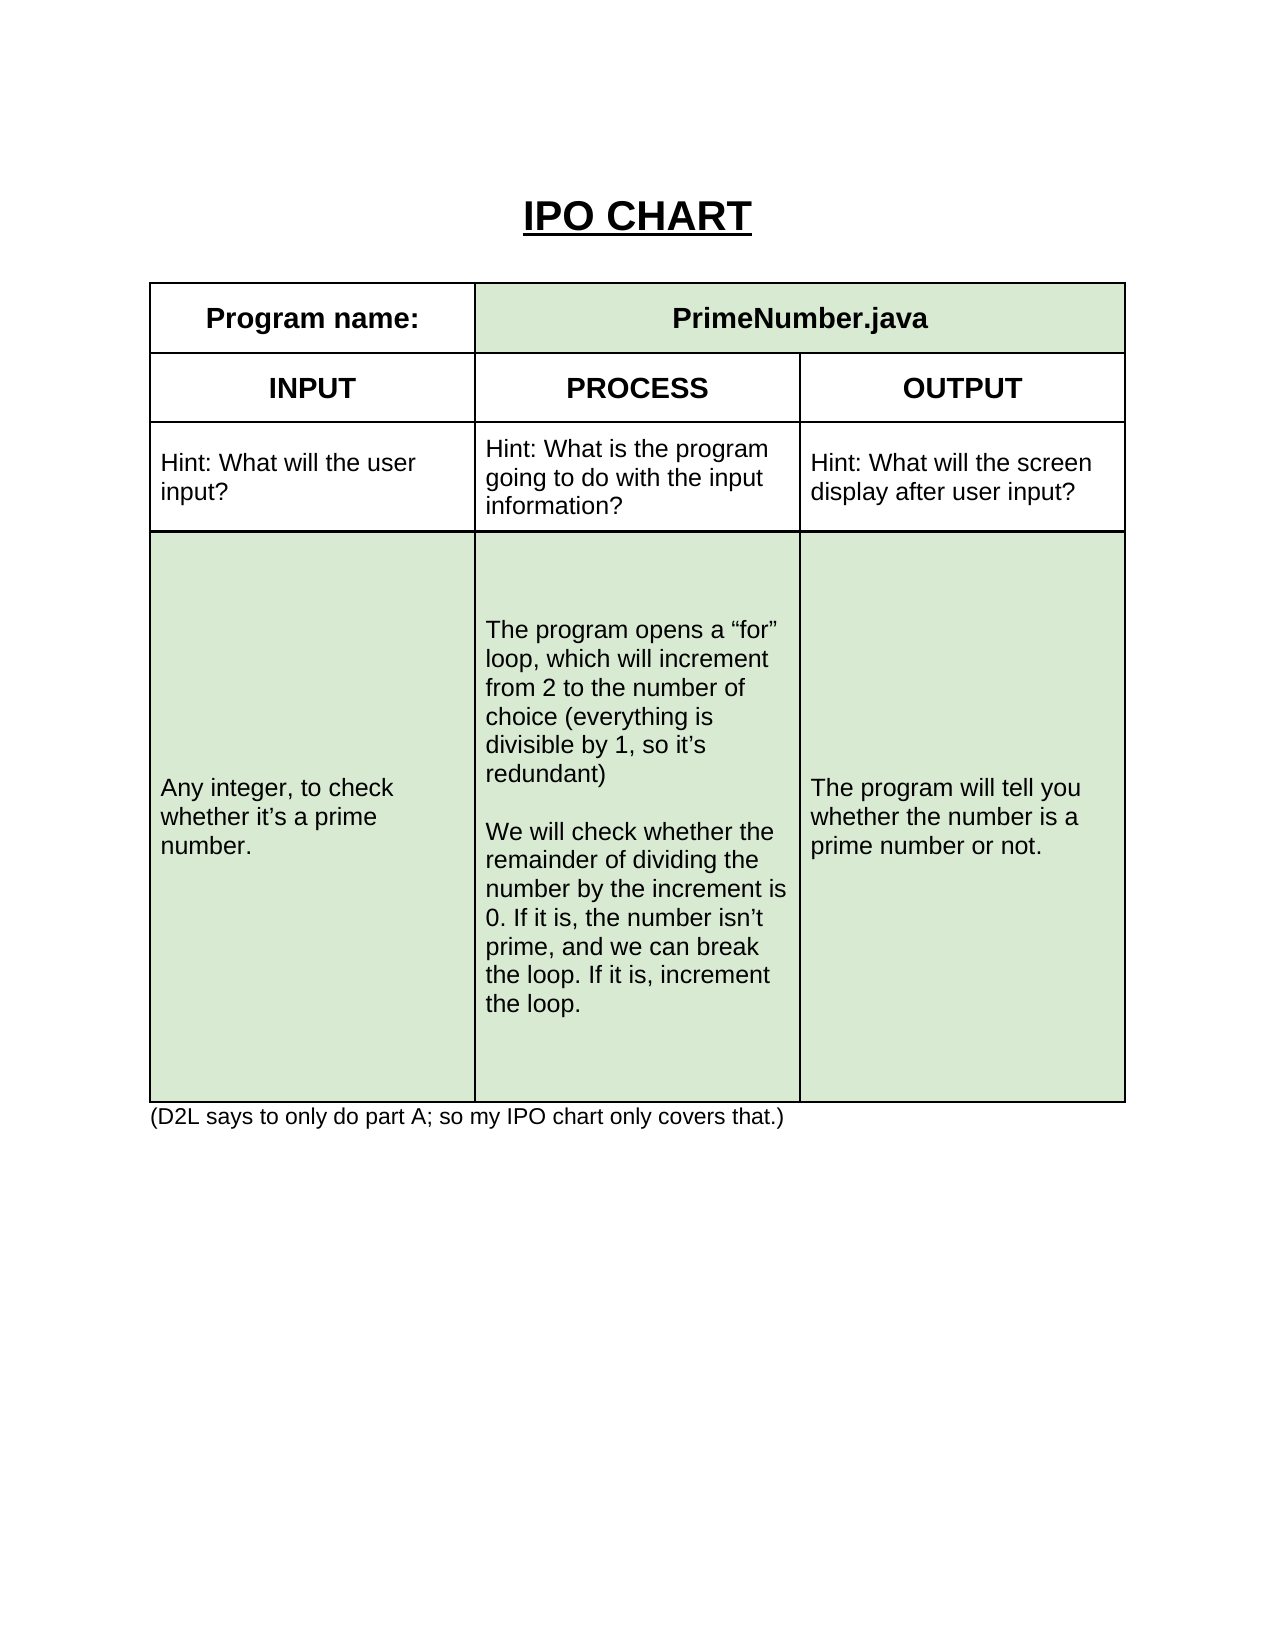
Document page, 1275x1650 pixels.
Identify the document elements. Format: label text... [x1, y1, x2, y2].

table_header Program name: [151, 284, 474, 352]
table_cell Hint: What will the user input? [151, 423, 474, 530]
text (D2L says to only do part A; so my IPO chart only covers that.) [150, 1103, 1125, 1129]
table_cell Hint: What will the screen display after user input? [801, 423, 1124, 530]
table_cell Any integer, to check whether it’s a prime number. [151, 533, 474, 1101]
subtitle IPO CHART [150, 192, 1125, 239]
table_cell OUTPUT [801, 354, 1124, 421]
table_cell Hint: What is the program going to do with the input information? [476, 423, 799, 530]
table_cell INPUT [151, 354, 474, 421]
table_header PrimeNumber.java [476, 284, 1124, 352]
table_cell The program opens a “for” loop, which will increment from 2 to the number of choice (everything is divisible by 1, so it’s redundant) We will check whether the remainder of dividing the number by the increment is 0. If it is, the number isn’t prime, and we can break the loop. If it is, increment the loop. [476, 533, 799, 1101]
table_cell PROCESS [476, 354, 799, 421]
table_cell The program will tell you whether the number is a prime number or not. [801, 533, 1124, 1101]
